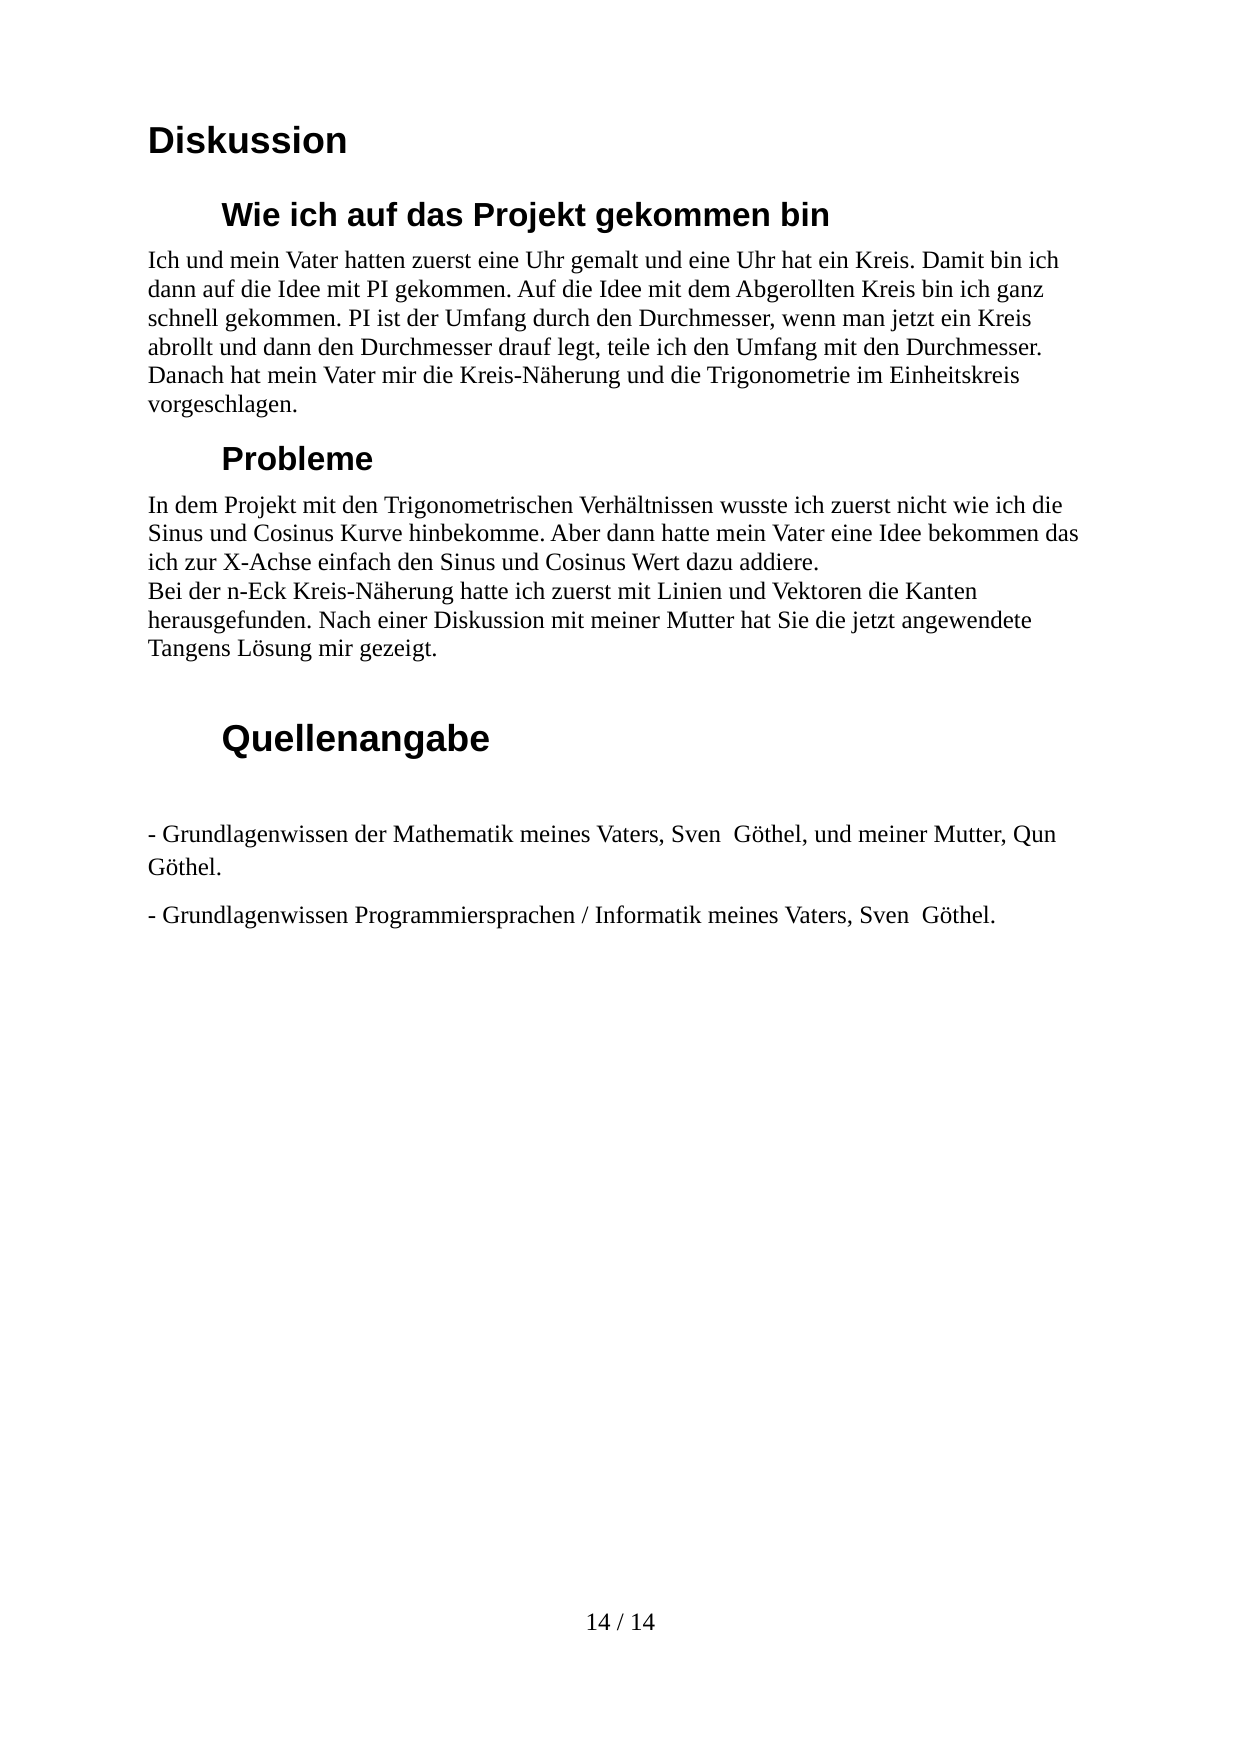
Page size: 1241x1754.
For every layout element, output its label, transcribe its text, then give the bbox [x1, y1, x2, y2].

text Ich und mein Vater hatten zuerst eine Uhr gemalt und eine Uhr hat ein Kreis. Damit bin ich dann auf die Idee mit PI gekommen. Auf die Idee mit dem Abgerollten Kreis bin ich ganz schnell gekommen. PI ist der Umfang durch den Durchmesser, wenn man jetzt ein Kreis abrollt und dann den Durchmesser drauf legt, teile ich den Umfang mit den Durchmesser. Danach hat mein Vater mir die Kreis-Näherung und die Trigonometrie im Einheitskreis vorgeschlagen. [148, 246, 1093, 418]
text - Grundlagenwissen der Mathematik meines Vaters, Sven Göthel, und meiner Mutter, Qun Göthel. [148, 819, 1093, 881]
subtitle Diskussion [148, 118, 1093, 161]
subtitle Wie ich auf das Projekt gekommen bin [148, 194, 1093, 233]
text Bei der n-Eck Kreis-Näherung hatte ich zuerst mit Linien und Vektoren die Kanten herausgefunden. Nach einer Diskussion mit meiner Mutter hat Sie die jetzt angewendete Tangens Lösung mir gezeigt. [148, 576, 1093, 662]
text - Grundlagenwissen Programmiersprachen / Informatik meines Vaters, Sven Göthel. [148, 900, 1093, 929]
text In dem Projekt mit den Trigonometrischen Verhältnissen wusste ich zuerst nicht wie ich die Sinus und Cosinus Kurve hinbekomme. Aber dann hatte mein Vater eine Idee bekommen das ich zur X-Achse einfach den Sinus und Cosinus Wert dazu addiere. [148, 490, 1093, 576]
subtitle Probleme [148, 439, 1093, 477]
subtitle Quellenangabe [148, 716, 1093, 759]
